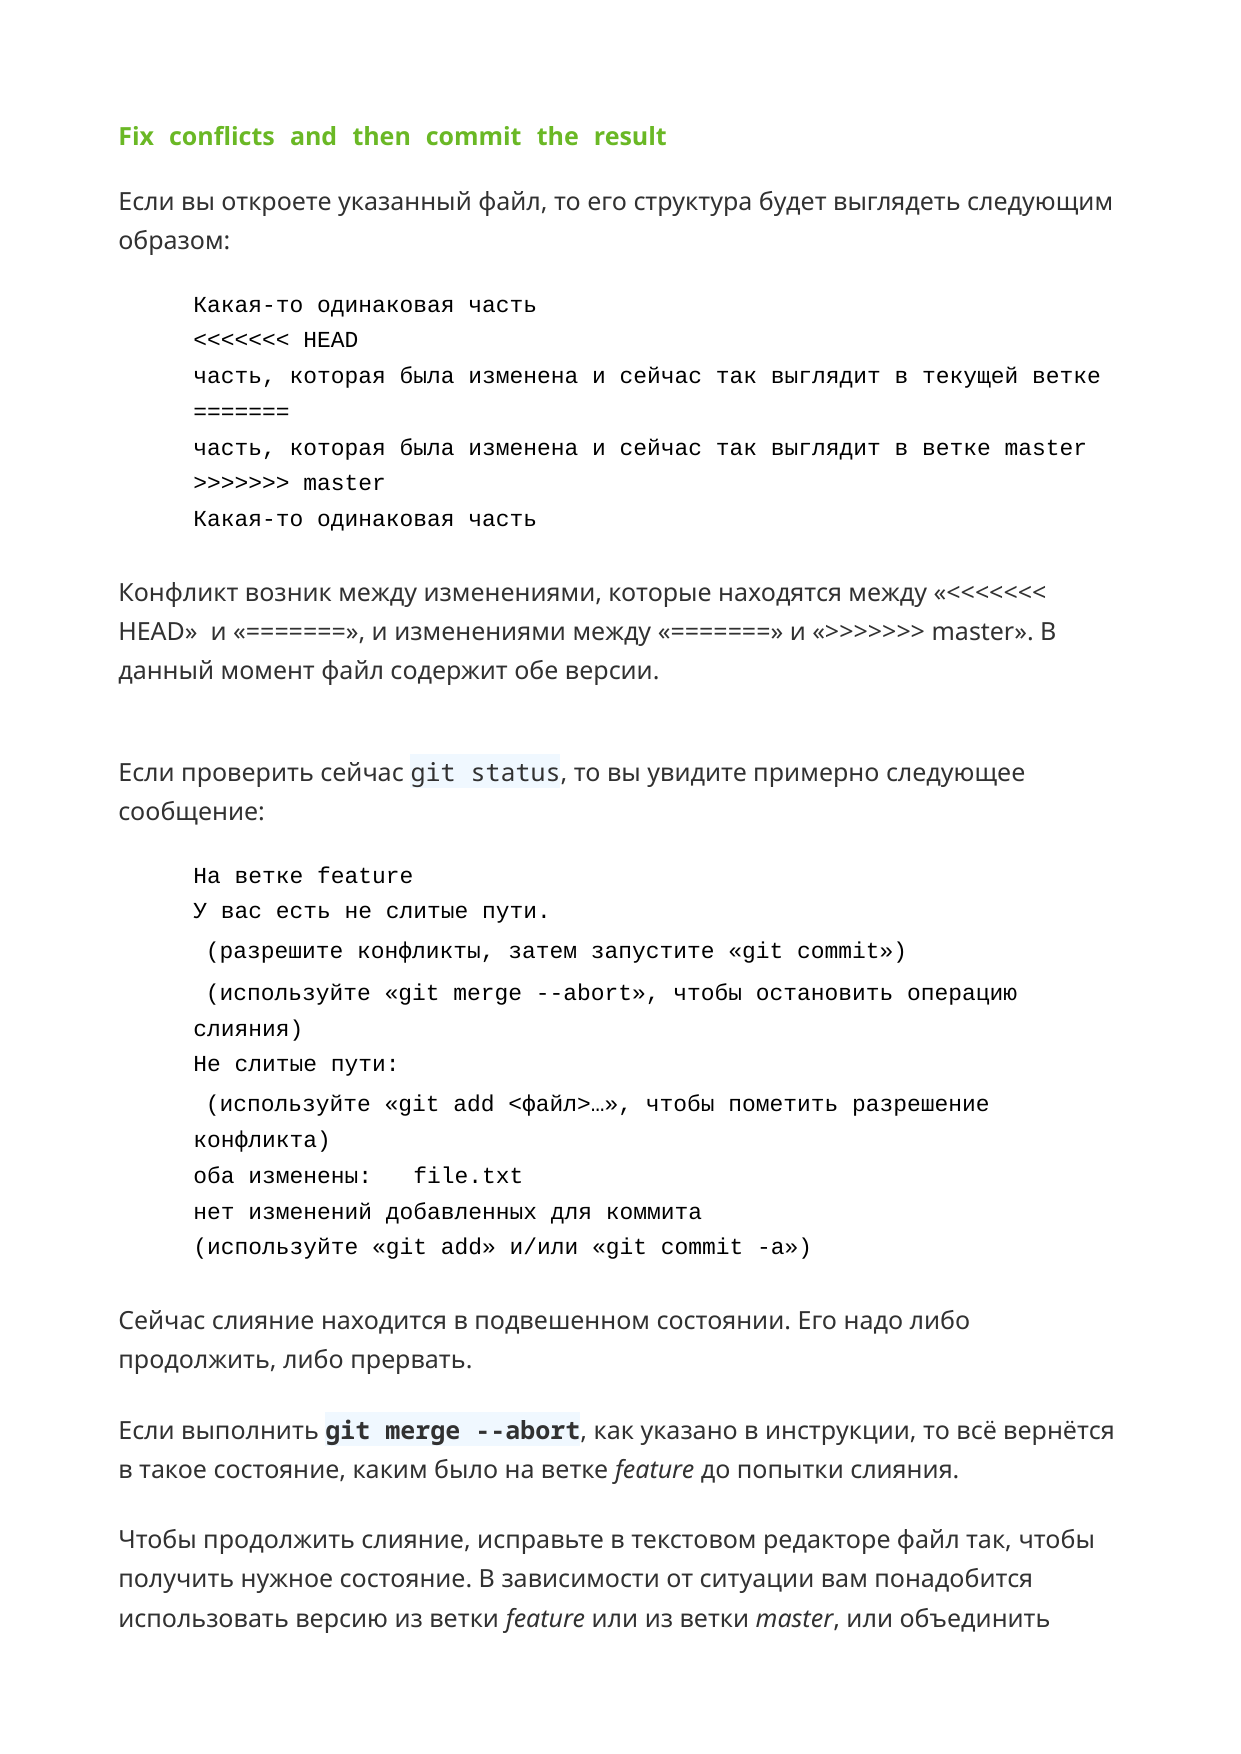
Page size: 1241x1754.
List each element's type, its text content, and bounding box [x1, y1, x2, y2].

text (используйте «git add» и/или «git commit -a») [193, 1236, 1122, 1262]
text Какая-то одинаковая часть [193, 293, 1122, 319]
text Если вы откроете указанный файл, то его структура будет выглядеть следующим образом: [118, 183, 1122, 257]
text (используйте «git add <файл>…», чтобы пометить разрешение конфликта) [193, 1088, 1122, 1154]
text нет изменений добавленных для коммита [193, 1200, 1122, 1226]
text ======= [193, 400, 1122, 426]
text Если проверить сейчас git status, то вы увидите примерно следующее сообщение: [118, 754, 1122, 828]
text часть, которая была изменена и сейчас так выглядит в текущей ветке [193, 364, 1122, 390]
text Сейчас слияние находится в подвешенном состоянии. Его надо либо продолжить, либо прервать. [118, 1303, 1122, 1376]
text Не слитые пути: [193, 1053, 1122, 1079]
text оба изменены: file.txt [193, 1164, 1122, 1190]
text <<<<<<< HEAD [193, 329, 1122, 355]
text Fix conflicts and then commit the result [118, 118, 1122, 152]
text На ветке feature [193, 864, 1122, 890]
text Конфликт возник между изменениями, которые находятся между «<<<<<<< HEAD» и «=======», и изменениями между «=======» и «>>>>>>> master». В данный момент файл содержит обе версии. [118, 574, 1122, 687]
text >>>>>>> master [193, 472, 1122, 498]
text Чтобы продолжить слияние, исправьте в текстовом редакторе файл так, чтобы получить нужное состояние. В зависимости от ситуации вам понадобится использовать версию из ветки feature или из ветки master, или объединить [118, 1522, 1122, 1634]
text У вас есть не слитые пути. [193, 900, 1122, 926]
text Если выполнить git merge --abort, как указано в инструкции, то всё вернётся в такое состояние, каким было на ветке feature до попытки слияния. [118, 1412, 1122, 1486]
text (разрешите конфликты, затем запустите «git commit») [193, 935, 1122, 966]
text Какая-то одинаковая часть [193, 507, 1122, 533]
text (используйте «git merge --abort», чтобы остановить операцию слияния) [193, 977, 1122, 1043]
text часть, которая была изменена и сейчас так выглядит в ветке master [193, 436, 1122, 462]
